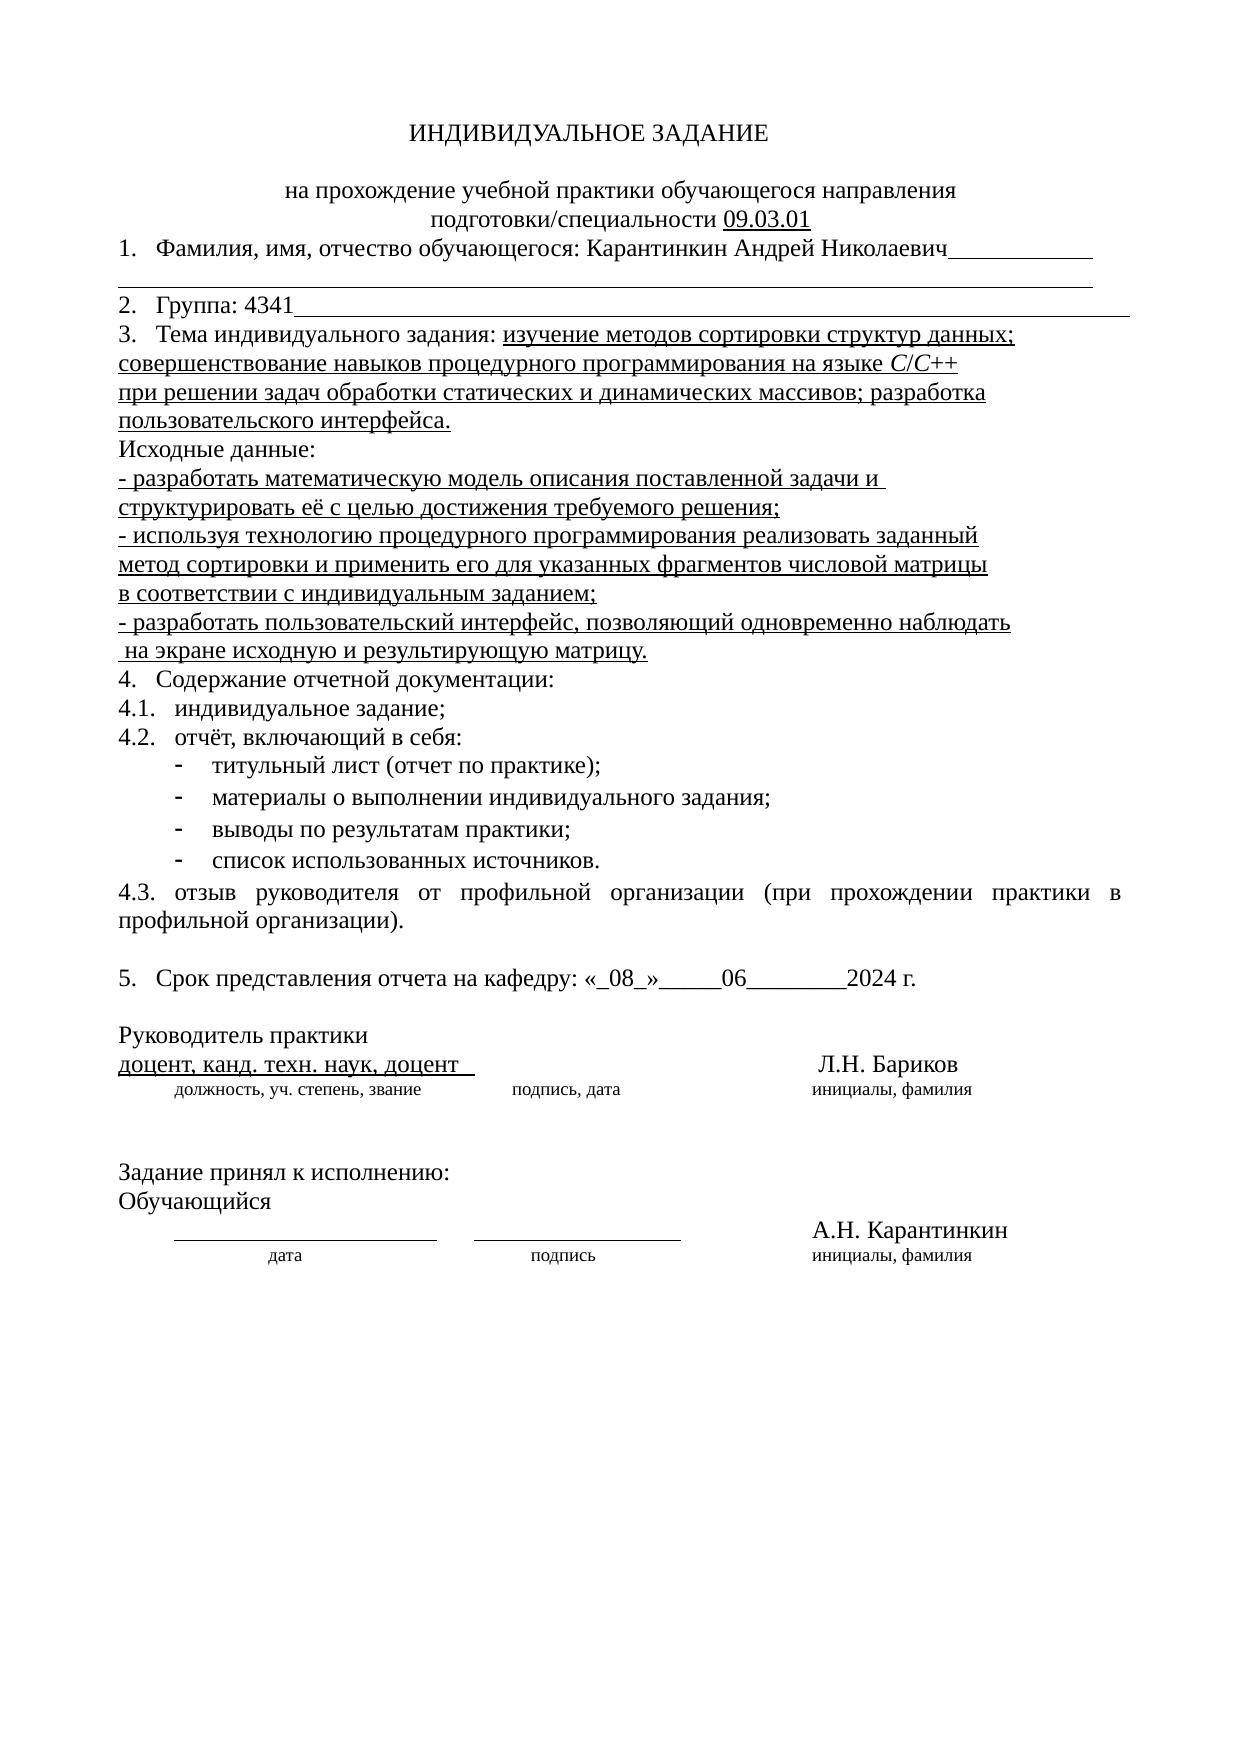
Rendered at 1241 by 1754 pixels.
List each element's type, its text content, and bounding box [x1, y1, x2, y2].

list выводы по результатам практики; [118, 814, 1122, 842]
list Срок представления отчета на кафедру: «_08_»_____06________2024 г. [118, 963, 1122, 992]
list материалы о выполнении индивидуального задания; [118, 782, 1122, 811]
text подготовки/специальности 09.03.01 [118, 204, 1123, 233]
text при решении задач обработки статических и динамических массивов; разработка [118, 377, 1059, 406]
text на прохождение учебной практики обучающегося направления [118, 176, 1123, 204]
text на экране исходную и результирующую матрицу. [118, 636, 1059, 664]
text Исходные данные: [118, 434, 1059, 463]
text - разработать пользовательский интерфейс, позволяющий одновременно наблюдать [118, 607, 1059, 636]
text доцент, канд. техн. наук, доцент Л.Н. Бариков [118, 1049, 1122, 1078]
text Обучающийся [118, 1186, 1122, 1215]
list Тема индивидуального задания: изучение методов сортировки структур данных; [118, 319, 1122, 348]
list отчёт, включающий в себя: [118, 722, 1122, 751]
text должность, уч. степень, звание подпись, дата инициалы, фамилия [118, 1078, 1122, 1100]
list Фамилия, имя, отчество обучающегося: Карантинкин Андрей Николаевич [118, 233, 1122, 262]
text совершенствование навыков процедурного программирования на языке C/C++ [118, 348, 1059, 377]
text в соответствии с индивидуальным заданием; [118, 578, 1059, 607]
text Руководитель практики [118, 1021, 1122, 1049]
text - разработать математическую модель описания поставленной задачи и структурировать её с целью достижения требуемого решения; [118, 463, 1059, 521]
text А.Н. Карантинкин [118, 1215, 1122, 1243]
list Группа: 4341 [118, 291, 1122, 319]
list Содержание отчетной документации: [118, 664, 1122, 693]
text дата подпись инициалы, фамилия [118, 1243, 1122, 1265]
text метод сортировки и применить его для указанных фрагментов числовой матрицы [118, 549, 1059, 578]
list индивидуальное задание; [118, 693, 1122, 722]
text - используя технологию процедурного программирования реализовать заданный [118, 521, 1059, 549]
text ИНДИВИДУАЛЬНОЕ ЗАДАНИЕ [118, 118, 1059, 147]
list титульный лист (отчет по практике); [118, 751, 1122, 779]
text Задание принял к исполнению: [118, 1157, 1059, 1186]
list отзыв руководителя от профильной организации (при прохождении практики в профильной организации). [118, 877, 1122, 934]
list список использованных источников. [118, 845, 1122, 874]
text пользовательского интерфейса. [118, 406, 1059, 434]
